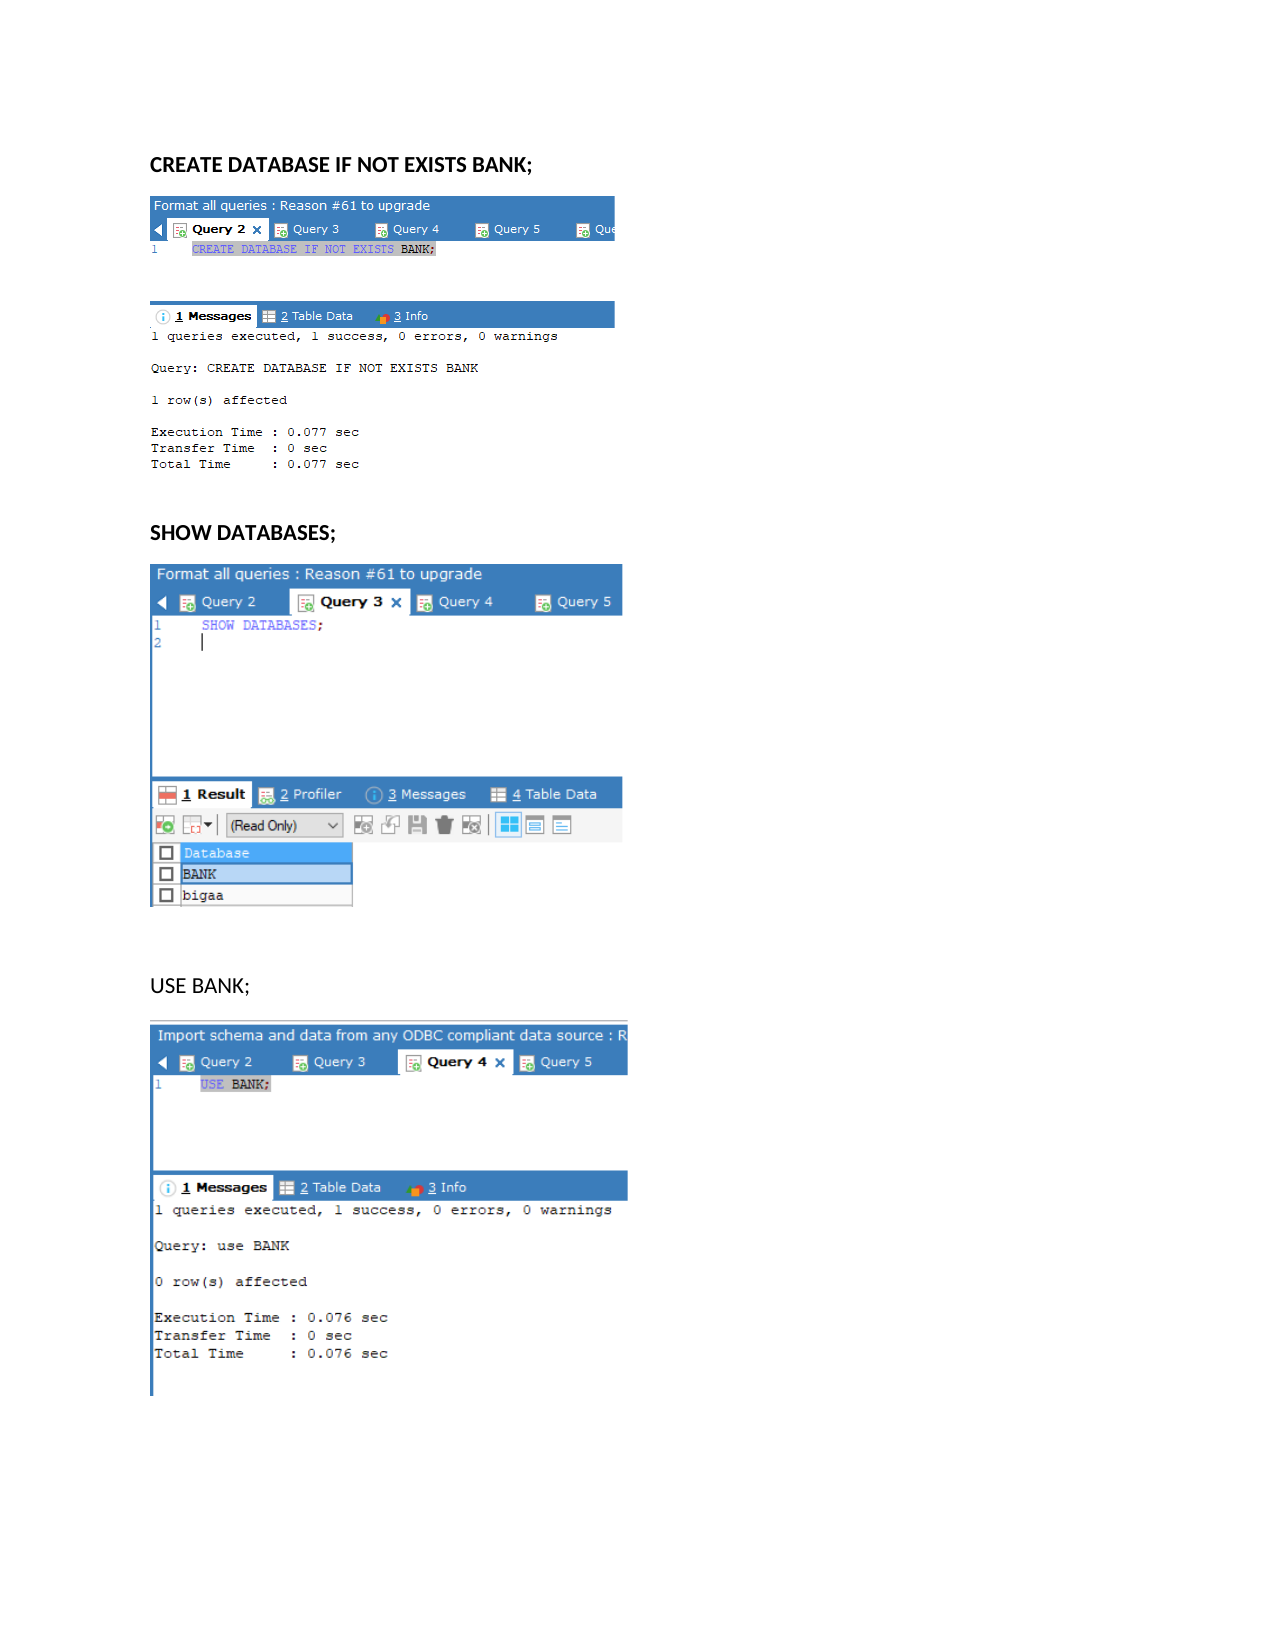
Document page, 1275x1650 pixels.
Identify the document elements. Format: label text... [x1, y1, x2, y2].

text USE BANK; [150, 972, 1125, 999]
text CREATE DATABASE IF NOT EXISTS BANK; [150, 150, 1125, 178]
text SHOW DATABASES; [150, 518, 1125, 546]
